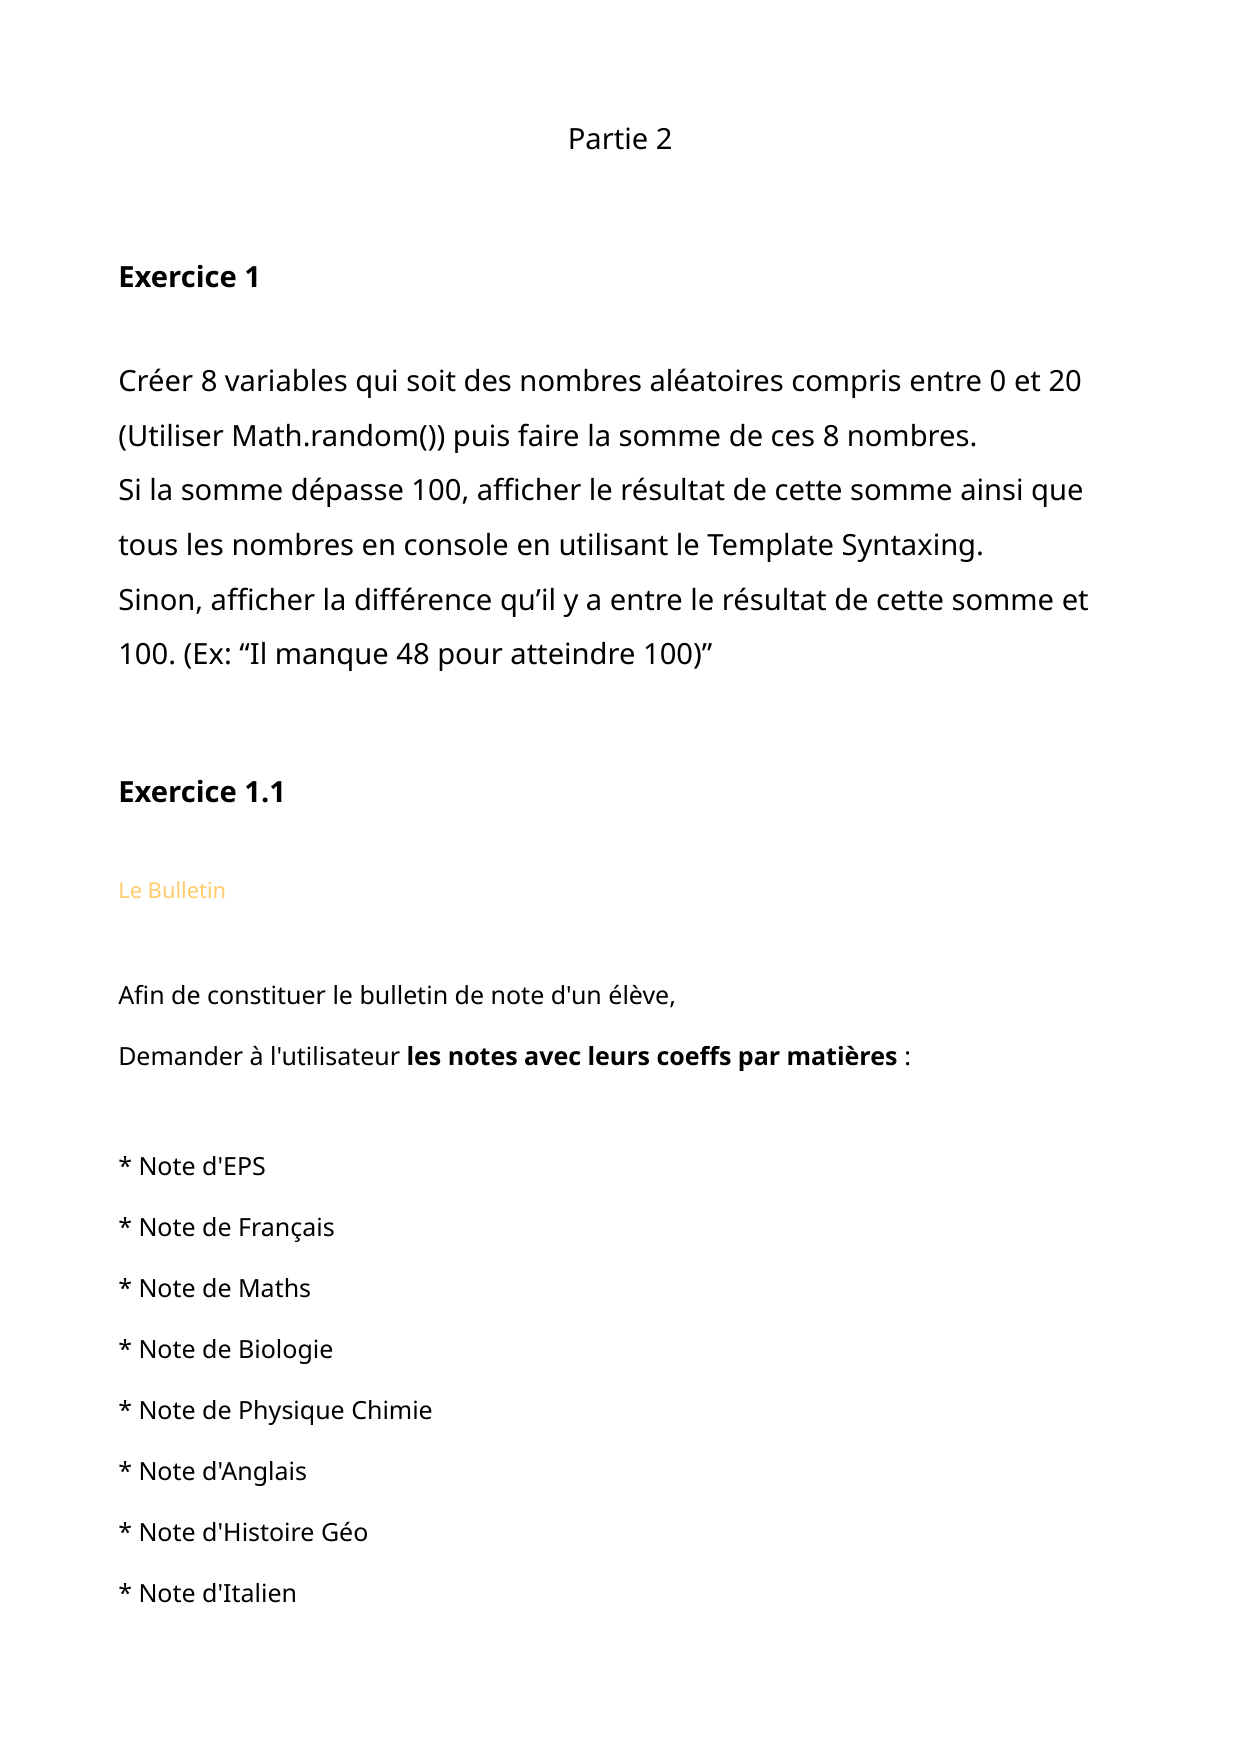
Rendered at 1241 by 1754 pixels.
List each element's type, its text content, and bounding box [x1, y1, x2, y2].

text * Note de Français [118, 1210, 1122, 1244]
text Demander à l'utilisateur les notes avec leurs coeffs par matières : [118, 1039, 1122, 1073]
text Si la somme dépasse 100, afficher le résultat de cette somme ainsi que tous les nombres en console en utilisant le Template Syntaxing. [118, 469, 1122, 564]
text * Note d'EPS [118, 1149, 1122, 1183]
text Sinon, afficher la différence qu’il y a entre le résultat de cette somme et 100. (Ex: “Il manque 48 pour atteindre 100)” [118, 579, 1122, 673]
text * Note de Maths [118, 1271, 1122, 1305]
text Créer 8 variables qui soit des nombres aléatoires compris entre 0 et 20 (Utiliser Math.random()) puis faire la somme de ces 8 nombres. [118, 360, 1122, 454]
text * Note de Biologie [118, 1332, 1122, 1366]
text Afin de constituer le bulletin de note d'un élève, [118, 978, 1122, 1012]
text * Note d'Histoire Géo [118, 1514, 1122, 1548]
text * Note de Physique Chimie [118, 1392, 1122, 1427]
text * Note d'Italien [118, 1575, 1122, 1609]
text Exercice 1 [118, 256, 1122, 296]
text Le Bulletin [118, 876, 1122, 905]
text Partie 2 [118, 118, 1122, 158]
text * Note d'Anglais [118, 1453, 1122, 1487]
text Exercice 1.1 [118, 772, 1122, 811]
